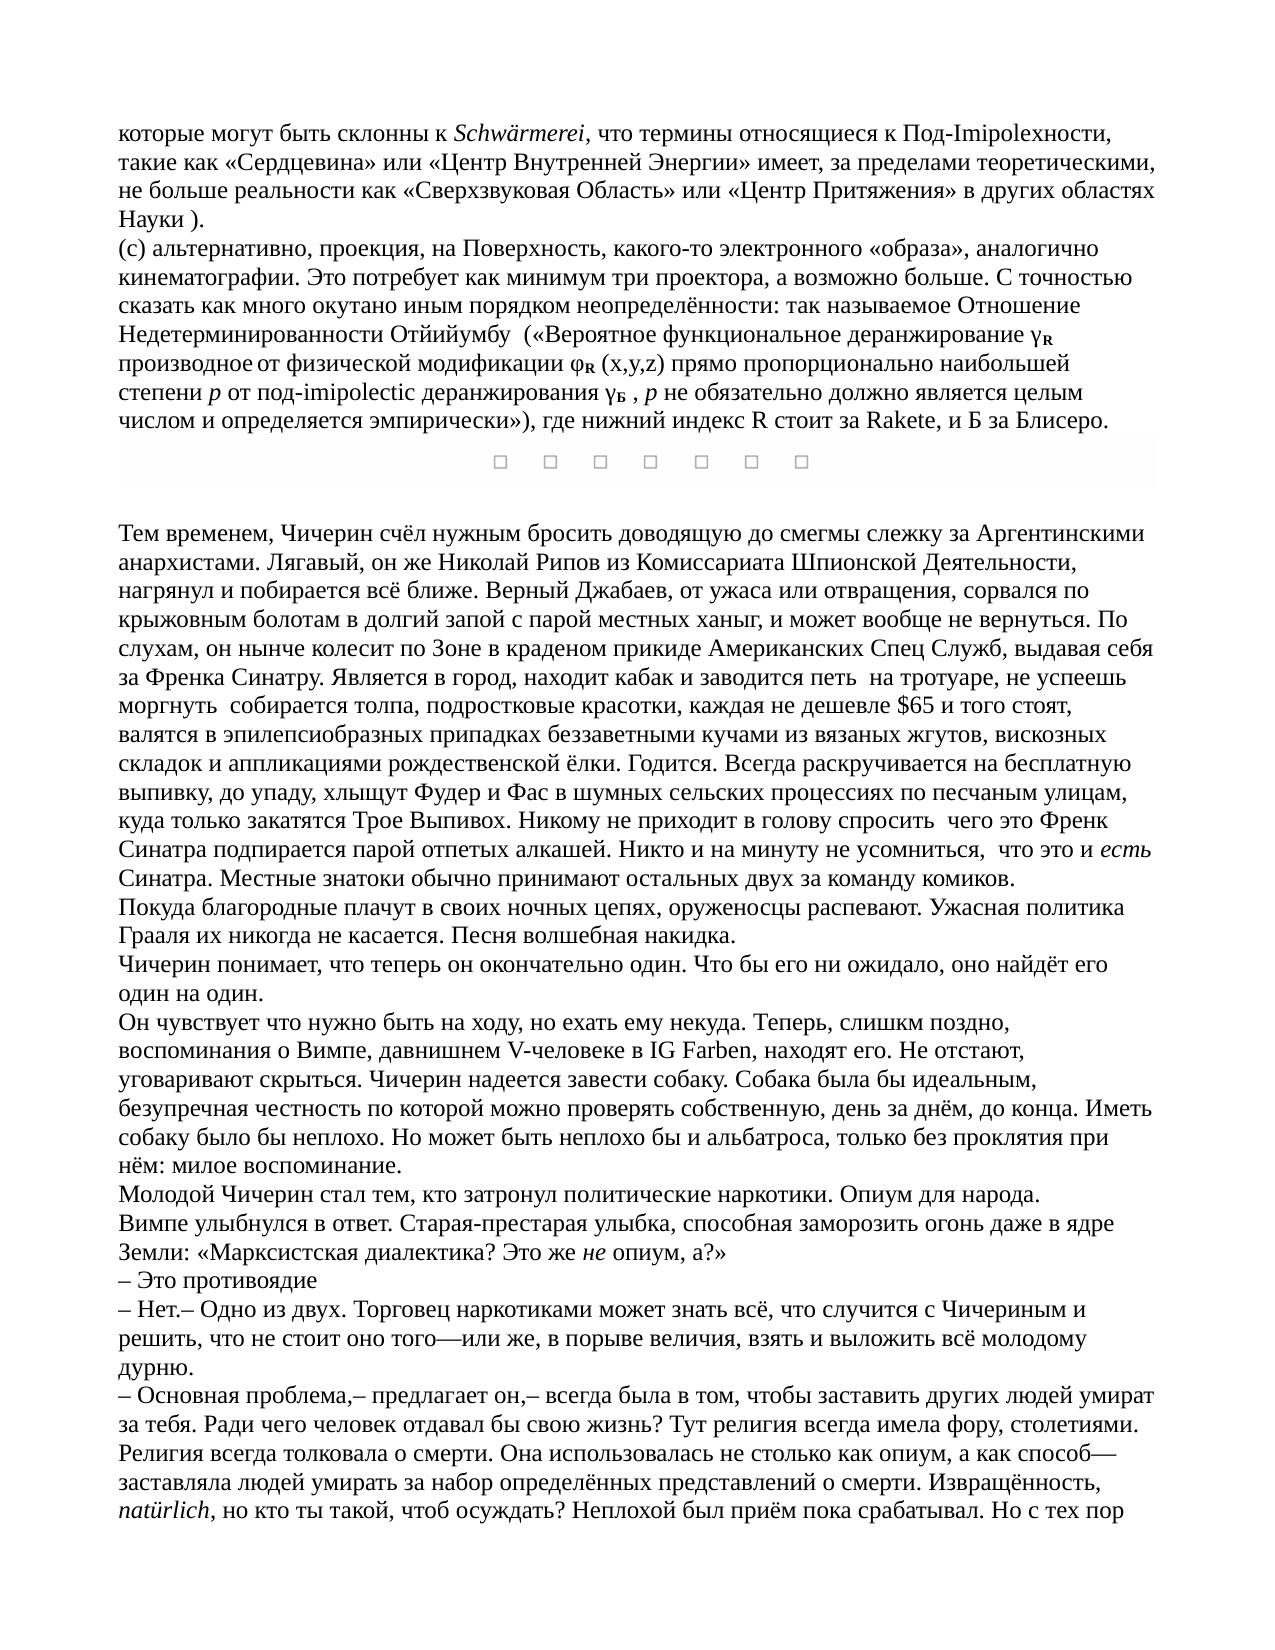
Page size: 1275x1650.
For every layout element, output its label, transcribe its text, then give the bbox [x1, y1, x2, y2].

text Тем временем, Чичерин счёл нужным бросить доводящую до смегмы слежку за Аргентинскими анархистами. Лягавый, он же Николай Рипов из Комиссариата Шпионской Деятельности, нагрянул и побирается всё ближе. Верный Джабаев, от ужаса или отвращения, сорвался по крыжовным болотам в долгий запой с парой местных ханыг, и может вообще не вернуться. По слухам, он нынче колесит по Зоне в краденом прикиде Американских Спец Служб, выдавая себя за Френка Синатру. Является в город, находит кабак и заводится петь на тротуаре, не успеешь моргнуть собирается толпа, подростковые красотки, каждая не дешевле $65 и того стоят, валятся в эпилепсиобразных припадках беззаветными кучами из вязаных жгутов, вискозных складок и аппликациями рождественской ёлки. Годится. Всегда раскручивается на бесплатную выпивку, до упаду, хлыщут Фудер и Фас в шумных сельских процессиях по песчаным улицам, куда только закатятся Трое Выпивох. Никому не приходит в голову спросить чего это Френк Синатра подпирается парой отпетых алкашей. Никто и на минуту не усомниться, что это и есть Синатра. Местные знатоки обычно принимают остальных двух за команду комиков. [118, 518, 1157, 892]
picture [118, 434, 1157, 490]
text Покуда благородные плачут в своих ночных цепях, оруженосцы распевают. Ужасная политика Грааля их никогда не касается. Песня волшебная накидка. [118, 892, 1157, 949]
text – Основная проблема,– предлагает он,– всегда была в том, чтобы заставить других людей умират за тебя. Ради чего человек отдавал бы свою жизнь? Тут религия всегда имела фору, столетиями. Религия всегда толковала о смерти. Она использовалась не столько как опиум, а как способ—заставляла людей умирать за набор определённых представлений о смерти. Извращённость, natürlich, но кто ты такой, чтоб осуждать? Неплохой был приём пока срабатывал. Но с тех пор [118, 1381, 1157, 1524]
text – Это противоядие [118, 1266, 1157, 1294]
text – Нет.– Одно из двух. Торговец наркотиками может знать всё, что случится с Чичериным и решить, что не стоит оно того—или же, в порыве величия, взять и выложить всё молодому дурню. [118, 1294, 1157, 1381]
text Он чувствует что нужно быть на ходу, но ехать ему некуда. Теперь, слишкм поздно, воспоминания о Вимпе, давнишнем V-человеке в IG Farben, находят его. Не отстают, уговаривают скрыться. Чичерин надеется завести собаку. Собака была бы идеальным, безупречная честность по которой можно проверять собственную, день за днём, до конца. Иметь собаку было бы неплохо. Но может быть неплохо бы и альбатроса, только без проклятия при нём: милое воспоминание. [118, 1007, 1157, 1179]
text Молодой Чичерин стал тем, кто затронул политические наркотики. Опиум для народа. [118, 1179, 1157, 1208]
text которые могут быть склонны к Schwärmerei, что термины относящиеся к Под-Imipolexности, такие как «Сердцевина» или «Центр Внутренней Энергии» имеет, за пределами теоретическими, не больше реальности как «Сверхзвуковая Область» или «Центр Притяжения» в других областях Науки ). [118, 118, 1157, 233]
text Чичерин понимает, что теперь он окончательно один. Что бы его ни ожидало, оно найдёт его один на один. [118, 949, 1157, 1007]
text Вимпе улыбнулся в ответ. Старая-престарая улыбка, способная заморозить огонь даже в ядре Земли: «Марксистская диалектика? Это же не опиум, а?» [118, 1208, 1157, 1266]
text (с) альтернативно, проекция, на Поверхность, какого-то электронного «образа», аналогично кинематографии. Это потребует как минимум три проектора, а возможно больше. С точностью сказать как много окутано иным порядком неопределённости: так называемое Отношение Недетерминированности Отйийумбу («Вероятное функциональное деранжирование γR производное от физической модификации φR (x,y,z) прямо пропорционально наибольшей степени p от под-imipolectic деранжирования γБ , р не обязательно должно является целым числом и определяется эмпирически»), где нижний индекс R стоит за Rakete, и Б за Блисеро. [118, 233, 1157, 434]
